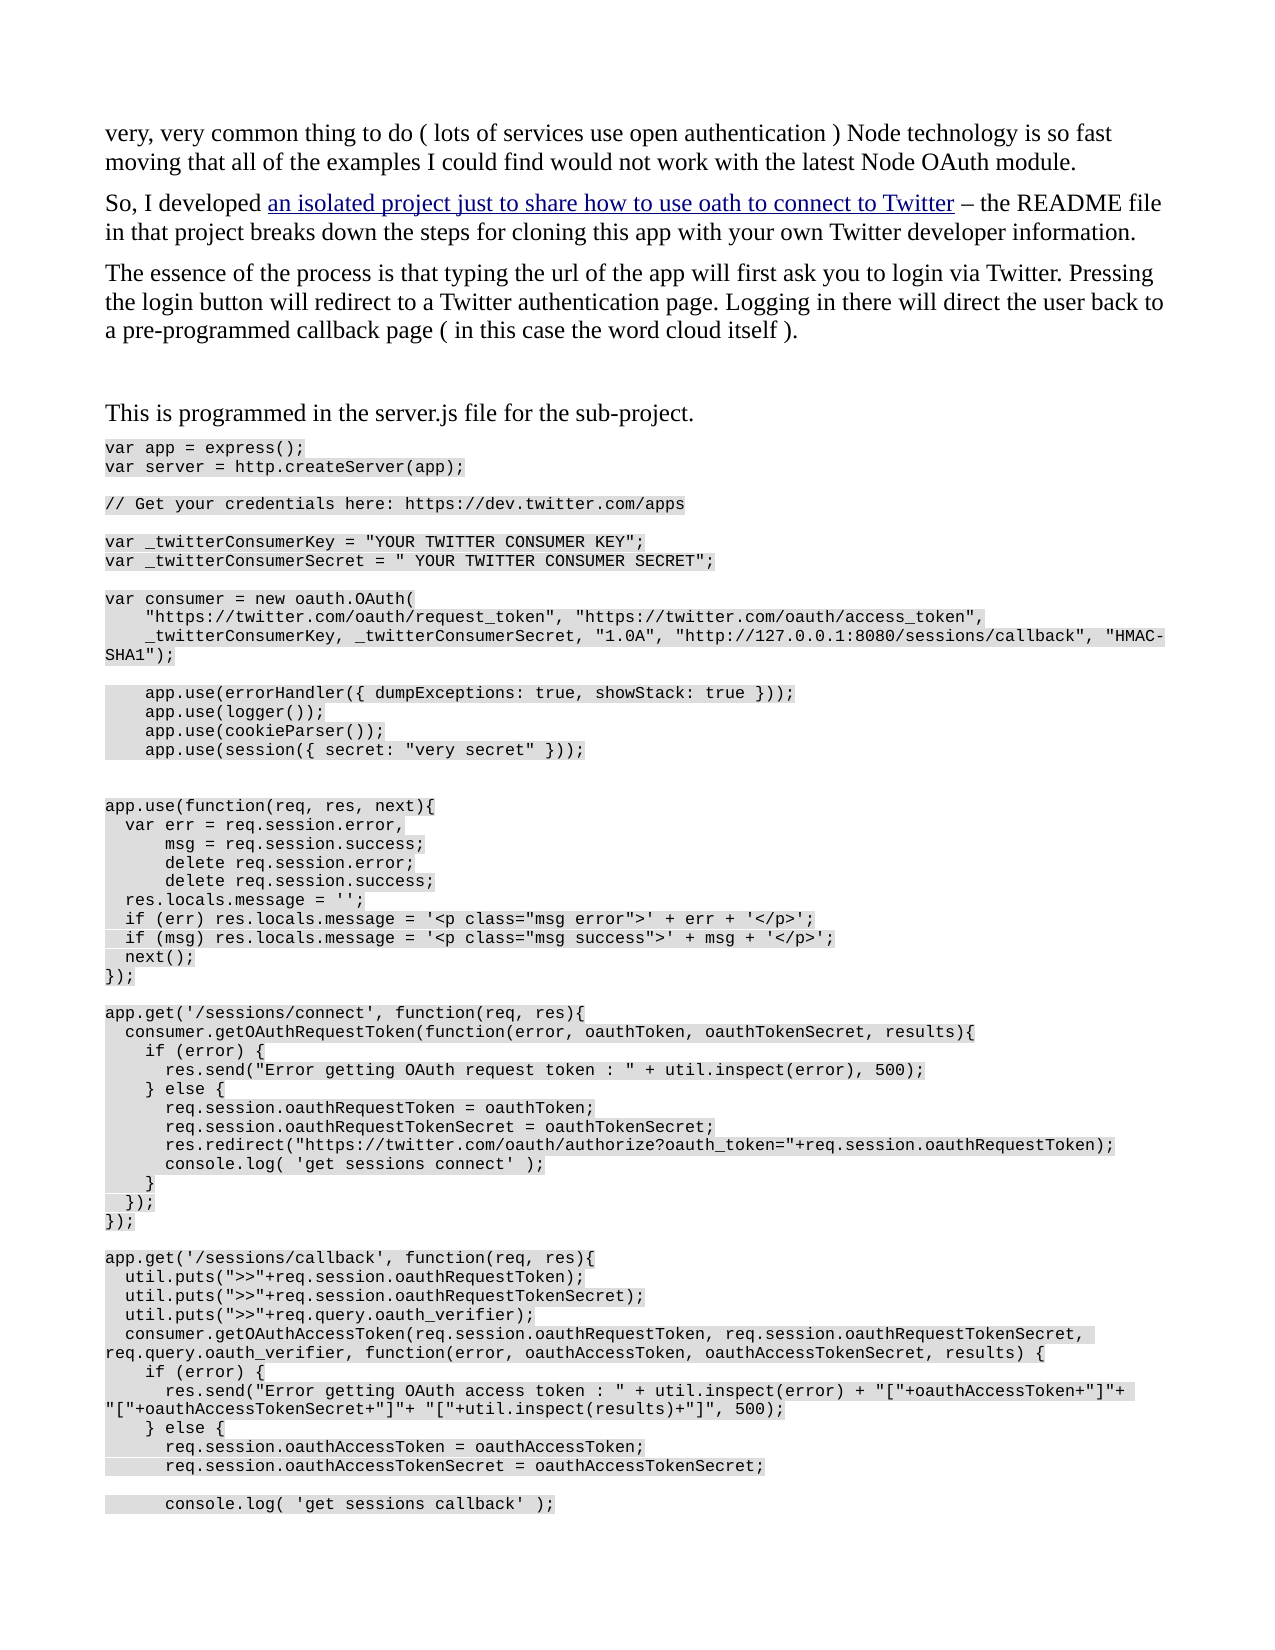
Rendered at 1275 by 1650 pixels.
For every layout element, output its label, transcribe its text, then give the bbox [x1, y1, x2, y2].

list res.send("Error getting OAuth request token : " + util.inspect(error), 500); [925, 1062, 1170, 1080]
list if (error) { [265, 1363, 1170, 1382]
list var server = http.createServer(app); [465, 458, 1170, 477]
list _twitterConsumerKey, _twitterConsumerSecret, "1.0A", "http://127.0.0.1:8080/sessions/callback", "HMAC-SHA1"); [175, 628, 1170, 666]
list app.get('/sessions/callback', function(req, res){ [595, 1250, 1170, 1269]
list util.puts(">>"+req.query.oauth_verifier); [535, 1307, 1170, 1326]
text The essence of the process is that typing the url of the app will first ask you to login via Twitter. Pressing the login button will redirect to a Twitter authentication page. Logging in there will direct the user back to a pre-programmed callback page ( in this case the word cloud itself ). [105, 258, 1170, 344]
list req.session.oauthRequestTokenSecret = oauthTokenSecret; [715, 1118, 1170, 1137]
list res.send("Error getting OAuth access token : " + util.inspect(error) + "["+oauthAccessToken+"]"+ "["+oauthAccessTokenSecret+"]"+ "["+util.inspect(results)+"]", 500); [785, 1382, 1170, 1420]
list if (err) res.locals.message = '<p class="msg error">' + err + '</p>'; [815, 911, 1170, 929]
list if (error) { [265, 1043, 1170, 1062]
list next(); [105, 948, 1170, 967]
list delete req.session.success; [435, 873, 1170, 892]
list var _twitterConsumerSecret = " YOUR TWITTER CONSUMER SECRET"; [105, 552, 1170, 571]
list req.session.oauthAccessTokenSecret = oauthAccessTokenSecret; [105, 1457, 1170, 1476]
list console.log( 'get sessions connect' ); [545, 1156, 1170, 1175]
text So, I developed an isolated project just to share how to use oath to connect to Twitter – the README file in that project breaks down the steps for cloning this app with your own Twitter developer information. [105, 188, 1170, 246]
list }); [105, 1193, 1170, 1212]
list app.use(cookieParser()); [385, 722, 1170, 741]
list } else { [225, 1080, 1170, 1099]
list app.use(logger()); [325, 703, 1170, 722]
list res.locals.message = ''; [365, 892, 1170, 911]
list app.use(session({ secret: "very secret" })); [585, 741, 1170, 760]
text This is programmed in the server.js file for the sub-project. [105, 398, 1170, 427]
list } else { [225, 1420, 1170, 1439]
list var app = express(); [305, 439, 1170, 458]
list app.use(function(req, res, next){ [435, 798, 1170, 816]
list util.puts(">>"+req.session.oauthRequestTokenSecret); [645, 1288, 1170, 1307]
list req.session.oauthRequestToken = oauthToken; [595, 1099, 1170, 1118]
list req.session.oauthAccessToken = oauthAccessToken; [645, 1439, 1170, 1457]
list if (msg) res.locals.message = '<p class="msg success">' + msg + '</p>'; [105, 929, 1170, 948]
list // Get your credentials here: https://dev.twitter.com/apps [685, 496, 1170, 515]
list delete req.session.error; [415, 854, 1170, 873]
list util.puts(">>"+req.session.oauthRequestToken); [585, 1269, 1170, 1288]
list consumer.getOAuthRequestToken(function(error, oauthToken, oauthTokenSecret, results){ [975, 1024, 1170, 1043]
list console.log( 'get sessions callback' ); [555, 1495, 1170, 1514]
list var _twitterConsumerKey = "YOUR TWITTER CONSUMER KEY"; [645, 534, 1170, 552]
list } [155, 1175, 1170, 1193]
list "https://twitter.com/oauth/request_token", "https://twitter.com/oauth/access_token", [985, 609, 1170, 628]
list }); [105, 1212, 1170, 1231]
list var err = req.session.error, [405, 816, 1170, 835]
list app.use(errorHandler({ dumpExceptions: true, showStack: true })); [105, 684, 1170, 703]
list msg = req.session.success; [425, 835, 1170, 854]
list consumer.getOAuthAccessToken(req.session.oauthRequestToken, req.session.oauthRequestTokenSecret, req.query.oauth_verifier, function(error, oauthAccessToken, oauthAccessTokenSecret, results) { [1045, 1326, 1170, 1363]
list var consumer = new oauth.OAuth( [415, 590, 1170, 609]
list app.get('/sessions/connect', function(req, res){ [585, 1005, 1170, 1024]
text very, very common thing to do ( lots of services use open authentication ) Node technology is so fast moving that all of the examples I could find would not work with the latest Node OAuth module. [105, 118, 1170, 176]
list }); [135, 967, 1170, 986]
